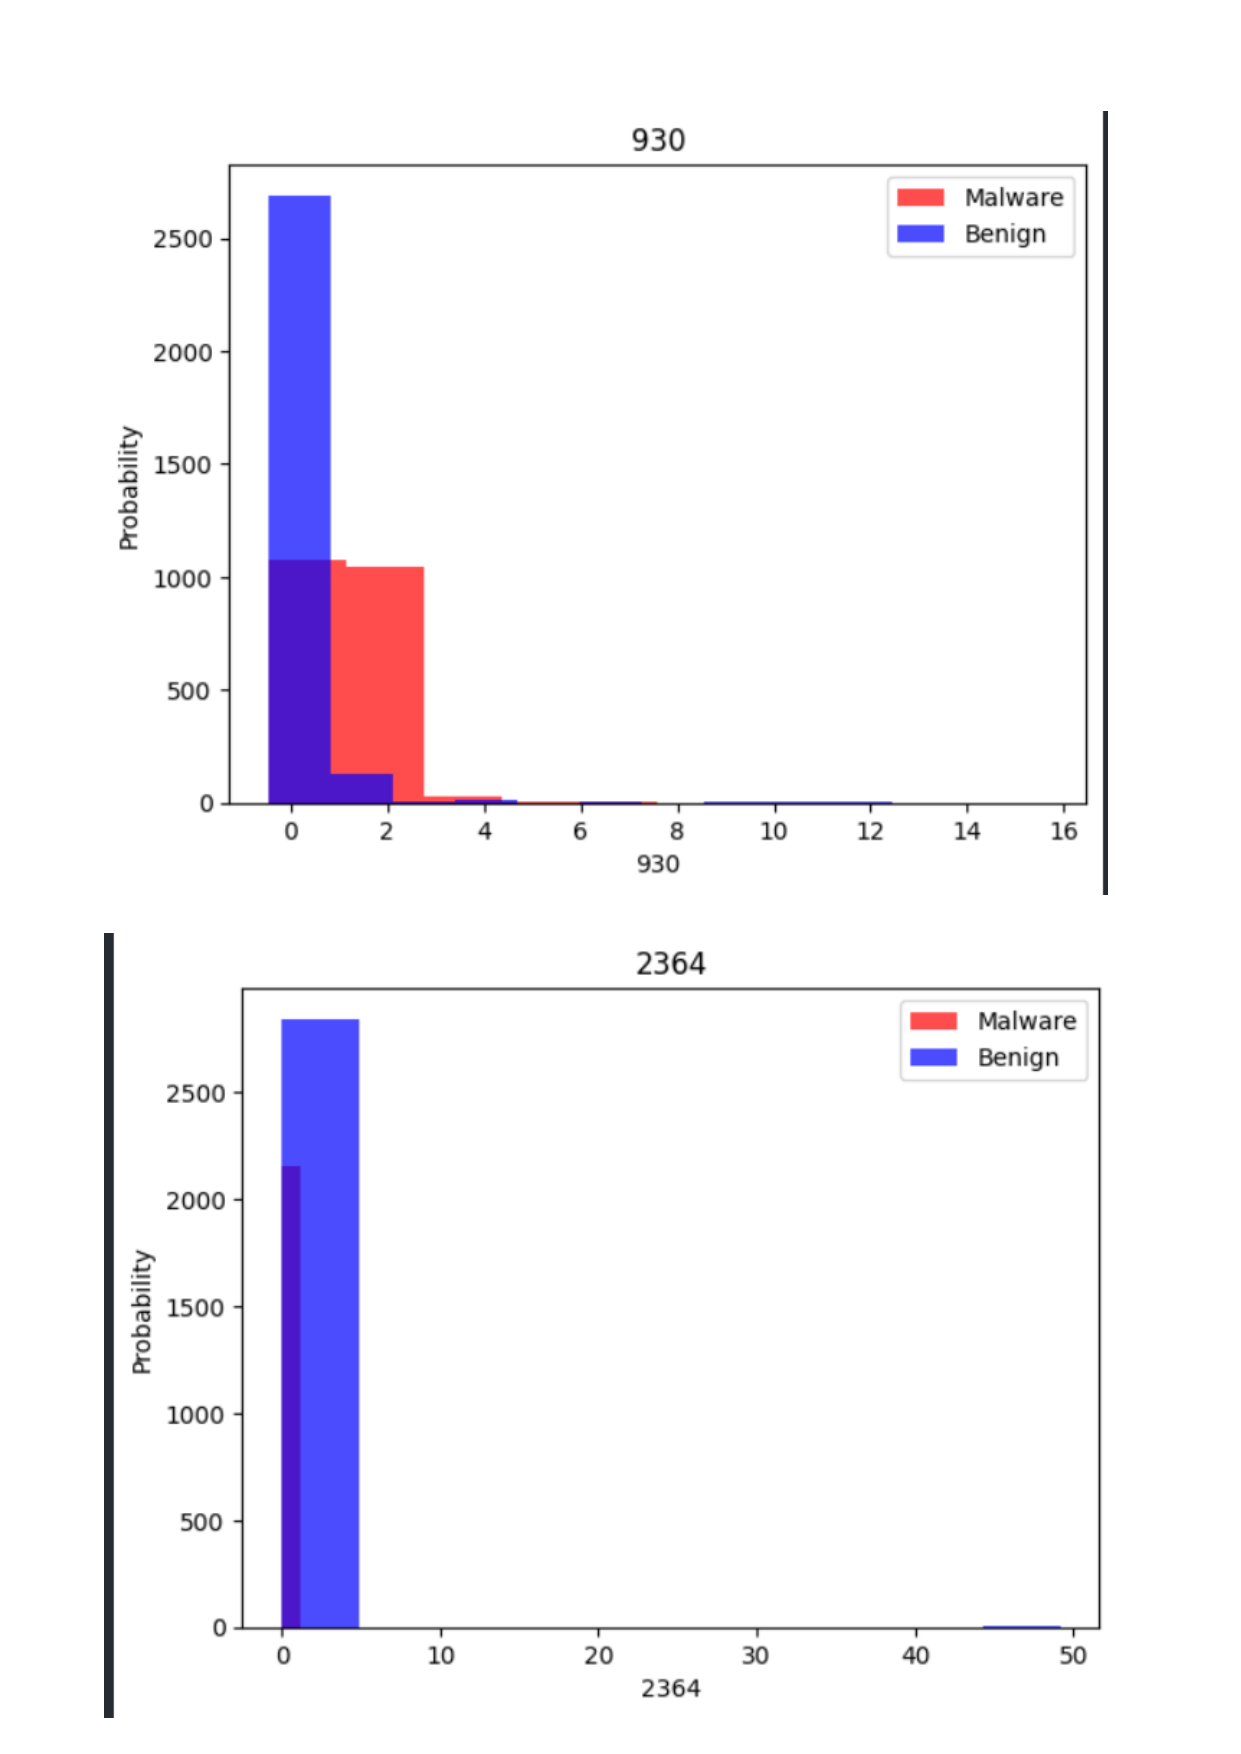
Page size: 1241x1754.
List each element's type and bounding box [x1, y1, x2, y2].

picture [104, 933, 1108, 1718]
picture [104, 111, 1108, 895]
